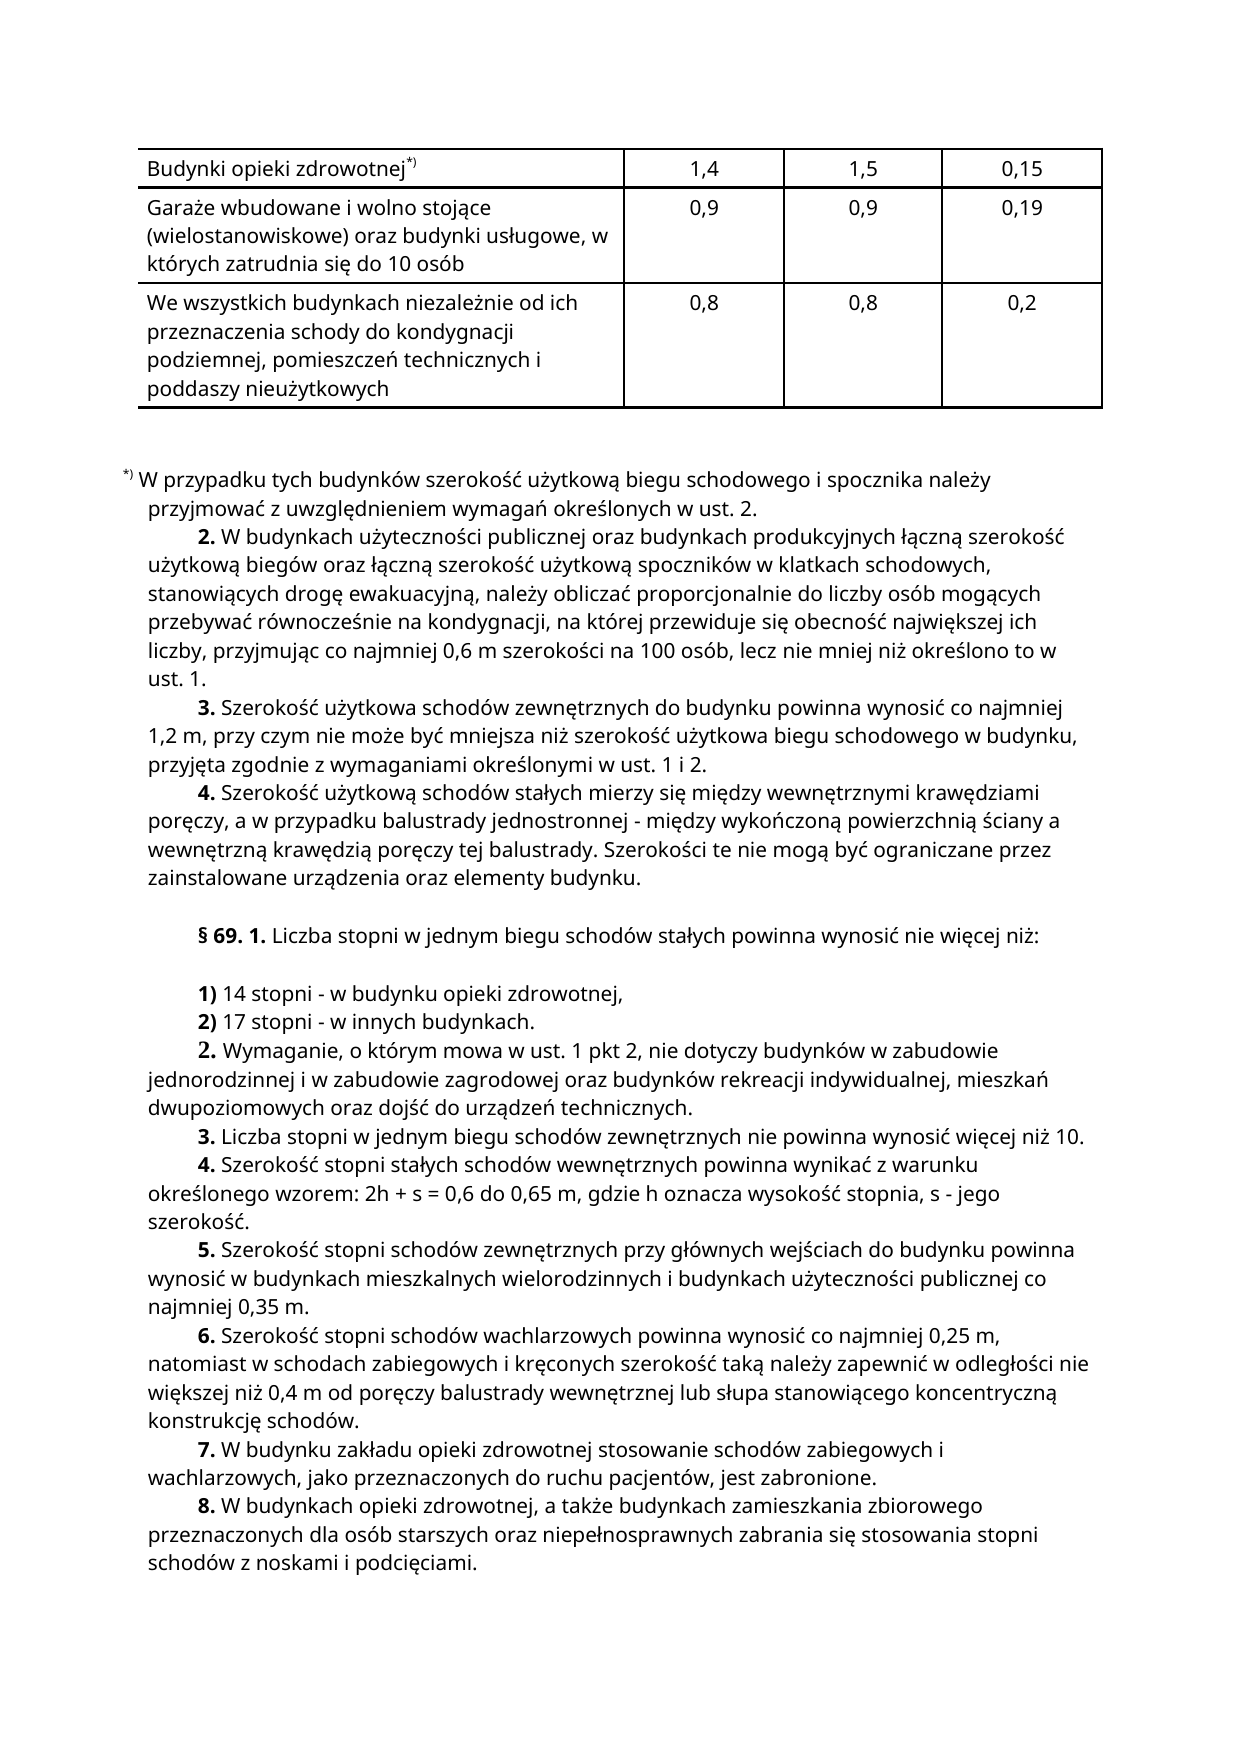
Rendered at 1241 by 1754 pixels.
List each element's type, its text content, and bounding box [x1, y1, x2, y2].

table_cell 0,15 [943, 150, 1101, 186]
text 2) 17 stopni - w innych budynkach. [148, 1007, 1093, 1036]
text *) W przypadku tych budynków szerokość użytkową biegu schodowego i spocznika należy przyjmować z uwzględnieniem wymagań określonych w ust. 2. [123, 465, 1093, 522]
table_cell 0,8 [625, 284, 783, 406]
table_cell 0,8 [785, 284, 941, 406]
table_cell 1,4 [625, 150, 783, 186]
table_cell 0,9 [625, 189, 783, 282]
text § 69. 1. Liczba stopni w jednym biegu schodów stałych powinna wynosić nie więcej niż: [148, 921, 1093, 949]
text 3. Liczba stopni w jednym biegu schodów zewnętrznych nie powinna wynosić więcej niż 10. [148, 1122, 1093, 1150]
text 7. W budynku zakładu opieki zdrowotnej stosowanie schodów zabiegowych i wachlarzowych, jako przeznaczonych do ruchu pacjentów, jest zabronione. [148, 1435, 1093, 1492]
table_cell 0,9 [785, 189, 941, 282]
text 2. Wymaganie, o którym mowa w ust. 1 pkt 2, nie dotyczy budynków w zabudowie jednorodzinnej i w zabudowie zagrodowej oraz budynków rekreacji indywidualnej, mieszkań dwupoziomowych oraz dojść do urządzeń technicznych. [148, 1036, 1093, 1122]
table_cell Garaże wbudowane i wolno stojące (wielostanowiskowe) oraz budynki usługowe, w których zatrudnia się do 10 osób [138, 189, 623, 282]
table_cell 0,19 [943, 189, 1101, 282]
text 3. Szerokość użytkowa schodów zewnętrznych do budynku powinna wynosić co najmniej 1,2 m, przy czym nie może być mniejsza niż szerokość użytkowa biegu schodowego w budynku, przyjęta zgodnie z wymaganiami określonymi w ust. 1 i 2. [148, 693, 1093, 778]
text 2. W budynkach użyteczności publicznej oraz budynkach produkcyjnych łączną szerokość użytkową biegów oraz łączną szerokość użytkową spoczników w klatkach schodowych, stanowiących drogę ewakuacyjną, należy obliczać proporcjonalnie do liczby osób mogących przebywać równocześnie na kondygnacji, na której przewiduje się obecność największej ich liczby, przyjmując co najmniej 0,6 m szerokości na 100 osób, lecz nie mniej niż określono to w ust. 1. [148, 522, 1093, 693]
table_cell We wszystkich budynkach niezależnie od ich przeznaczenia schody do kondygnacji podziemnej, pomieszczeń technicznych i poddaszy nieużytkowych [138, 284, 623, 406]
table_cell 1,5 [785, 150, 941, 186]
text 4. Szerokość użytkową schodów stałych mierzy się między wewnętrznymi krawędziami poręczy, a w przypadku balustrady jednostronnej - między wykończoną powierzchnią ściany a wewnętrzną krawędzią poręczy tej balustrady. Szerokości te nie mogą być ograniczane przez zainstalowane urządzenia oraz elementy budynku. [148, 778, 1093, 892]
text 8. W budynkach opieki zdrowotnej, a także budynkach zamieszkania zbiorowego przeznaczonych dla osób starszych oraz niepełnosprawnych zabrania się stosowania stopni schodów z noskami i podcięciami. [148, 1492, 1093, 1577]
text 6. Szerokość stopni schodów wachlarzowych powinna wynosić co najmniej 0,25 m, natomiast w schodach zabiegowych i kręconych szerokość taką należy zapewnić w odległości nie większej niż 0,4 m od poręczy balustrady wewnętrznej lub słupa stanowiącego koncentryczną konstrukcję schodów. [148, 1321, 1093, 1435]
table_cell Budynki opieki zdrowotnej*) [138, 150, 623, 186]
text 5. Szerokość stopni schodów zewnętrznych przy głównych wejściach do budynku powinna wynosić w budynkach mieszkalnych wielorodzinnych i budynkach użyteczności publicznej co najmniej 0,35 m. [148, 1236, 1093, 1321]
text 4. Szerokość stopni stałych schodów wewnętrznych powinna wynikać z warunku określonego wzorem: 2h + s = 0,6 do 0,65 m, gdzie h oznacza wysokość stopnia, s - jego szerokość. [148, 1150, 1093, 1236]
table_cell 0,2 [943, 284, 1101, 406]
text 1) 14 stopni - w budynku opieki zdrowotnej, [148, 979, 1093, 1007]
